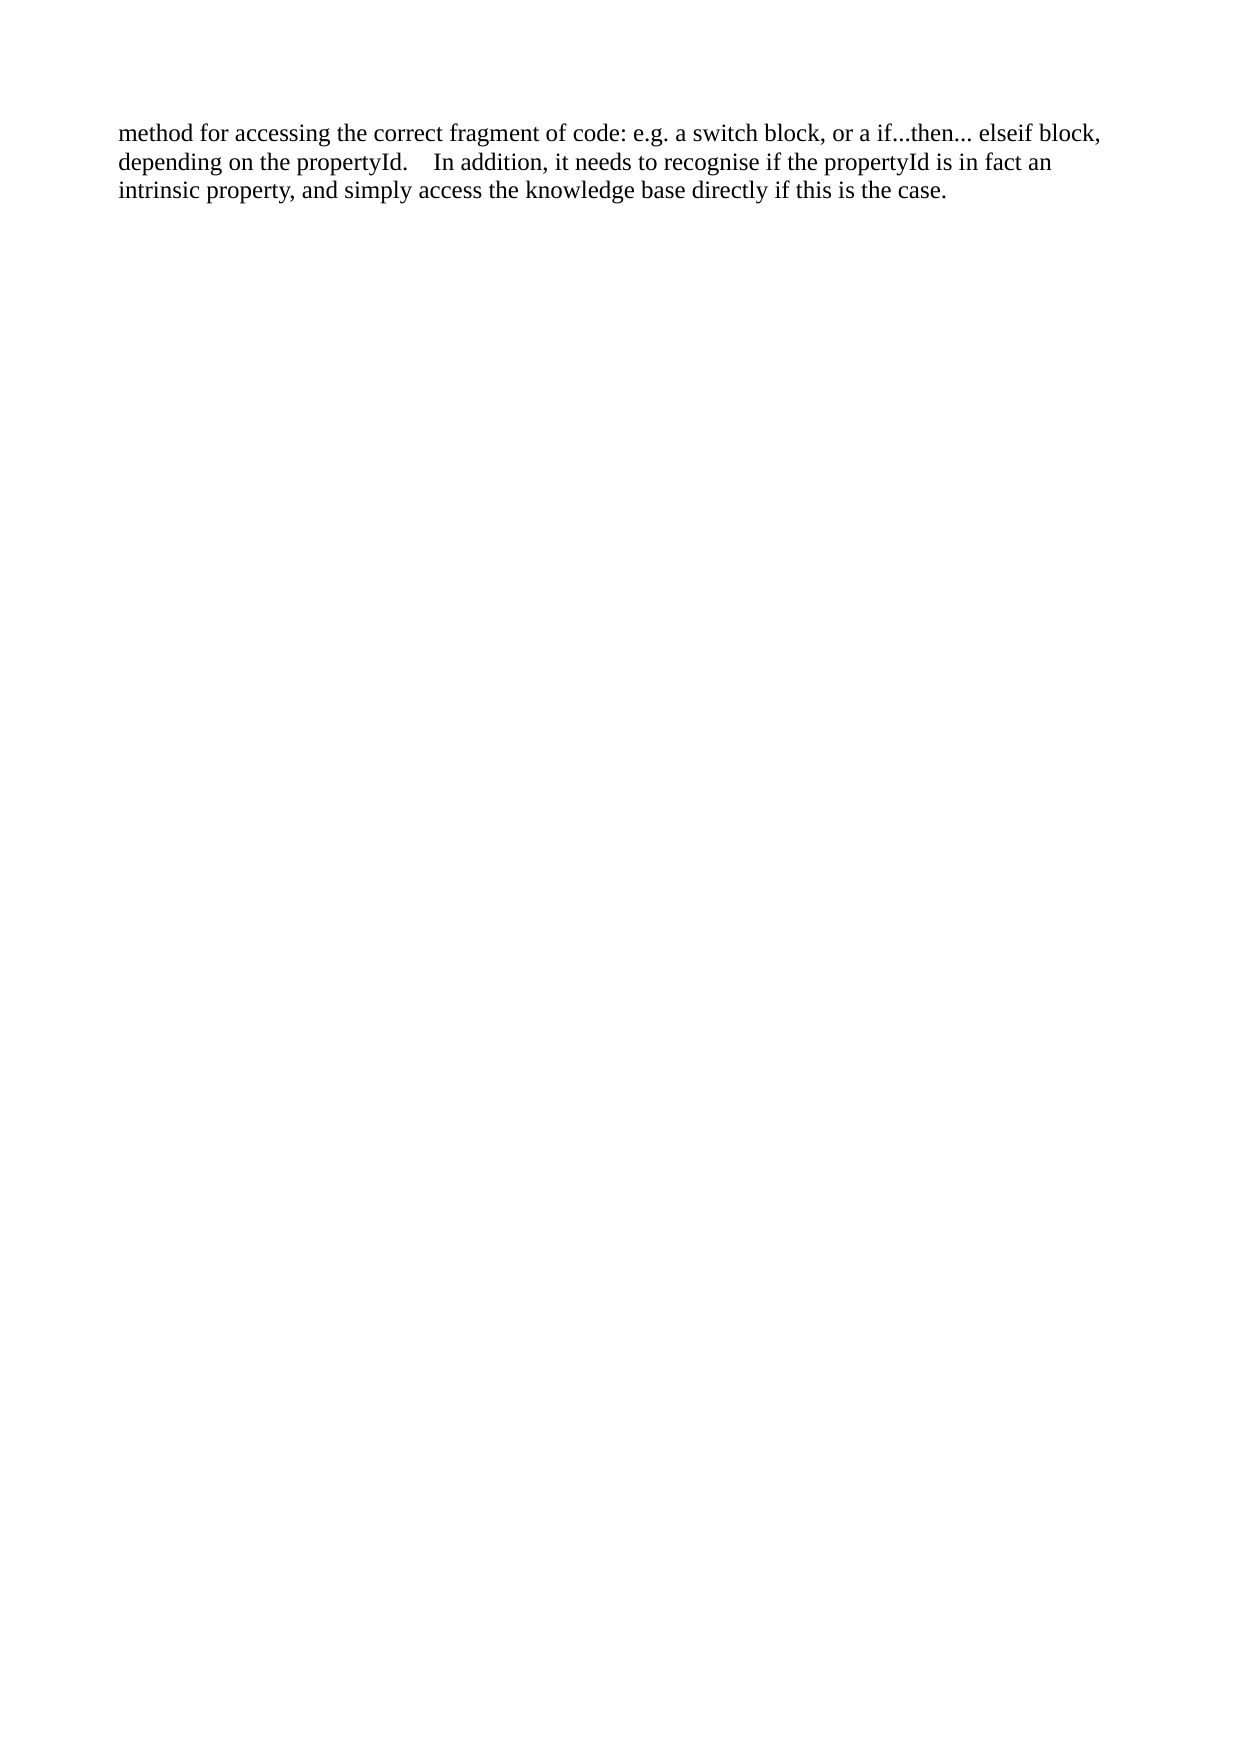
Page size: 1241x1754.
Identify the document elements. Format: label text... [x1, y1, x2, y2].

text method for accessing the correct fragment of code: e.g. a switch block, or a if...then... elseif block, depending on the propertyId. In addition, it needs to recognise if the propertyId is in fact an intrinsic property, and simply access the knowledge base directly if this is the case. [118, 118, 1122, 204]
